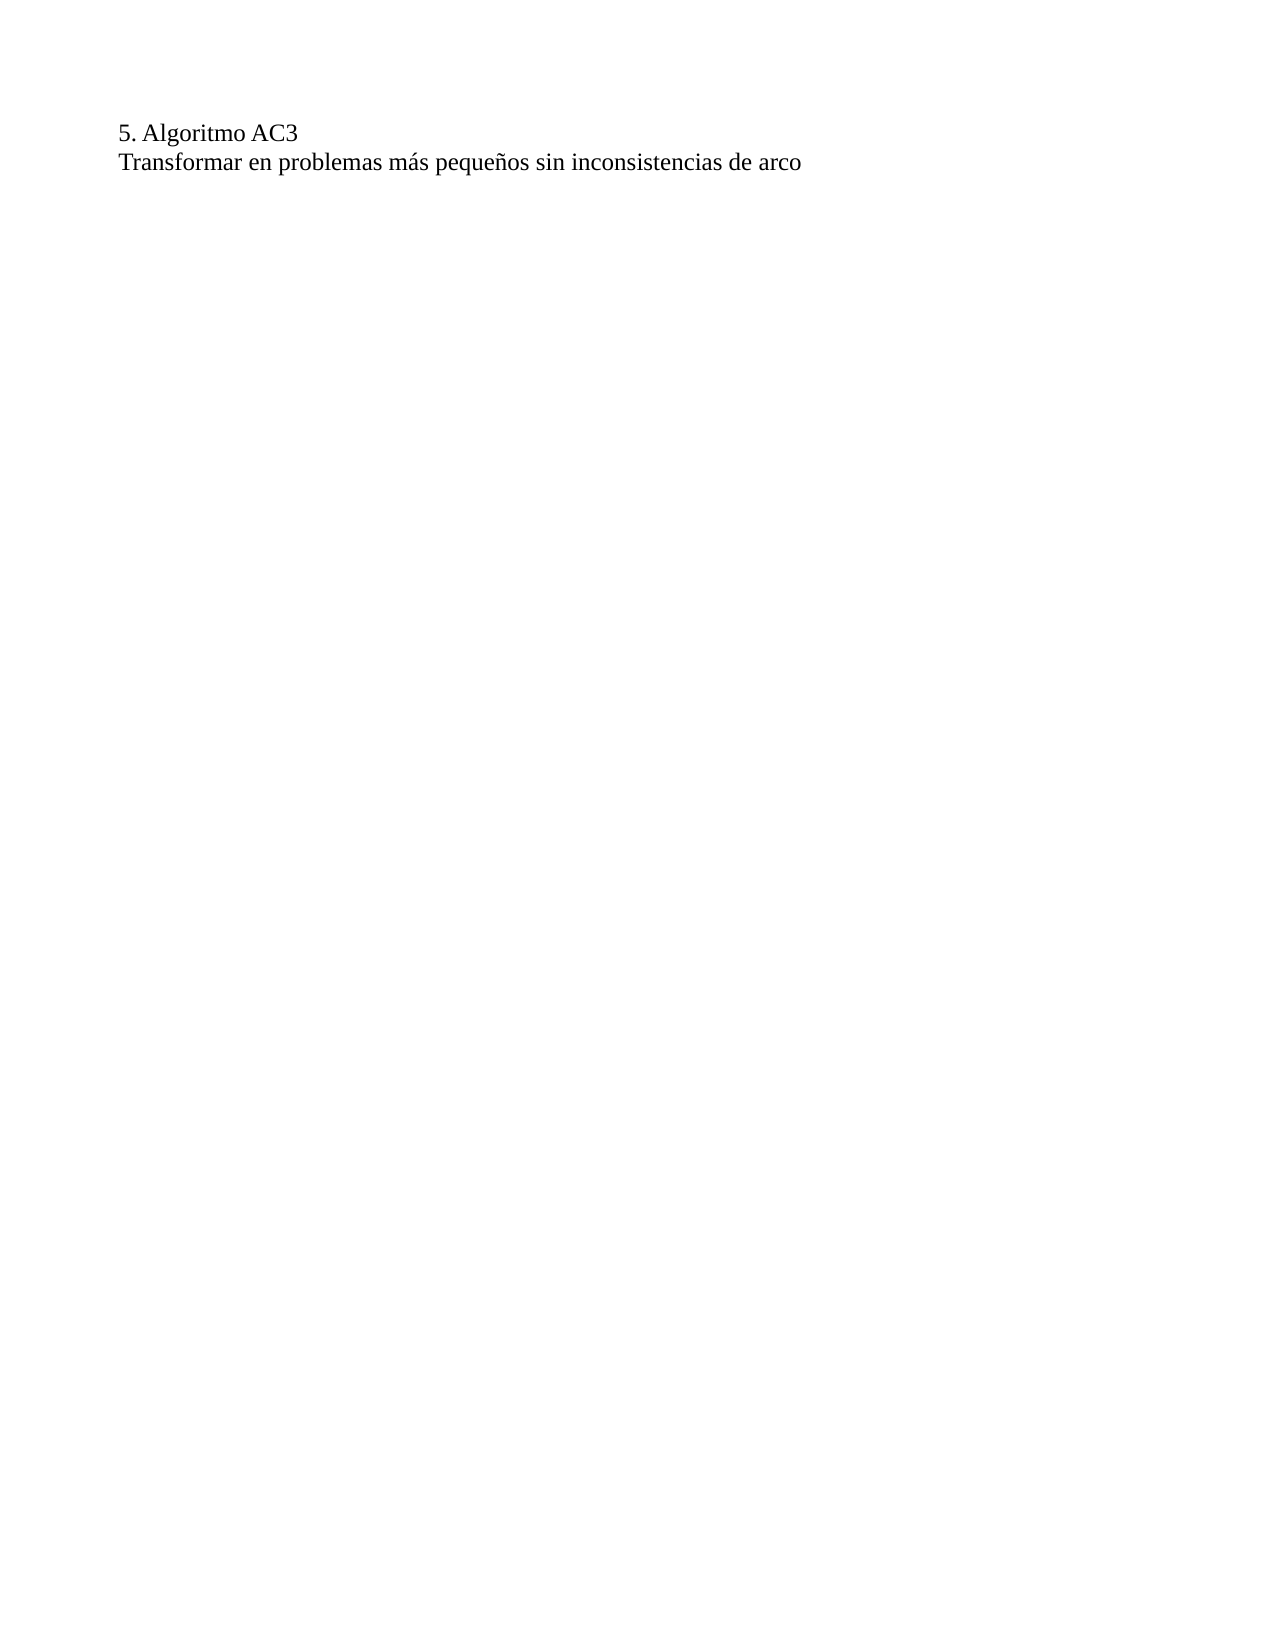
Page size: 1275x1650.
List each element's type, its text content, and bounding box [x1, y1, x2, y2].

text Transformar en problemas más pequeños sin inconsistencias de arco [118, 147, 1157, 176]
text 5. Algoritmo AC3 [118, 118, 1157, 147]
